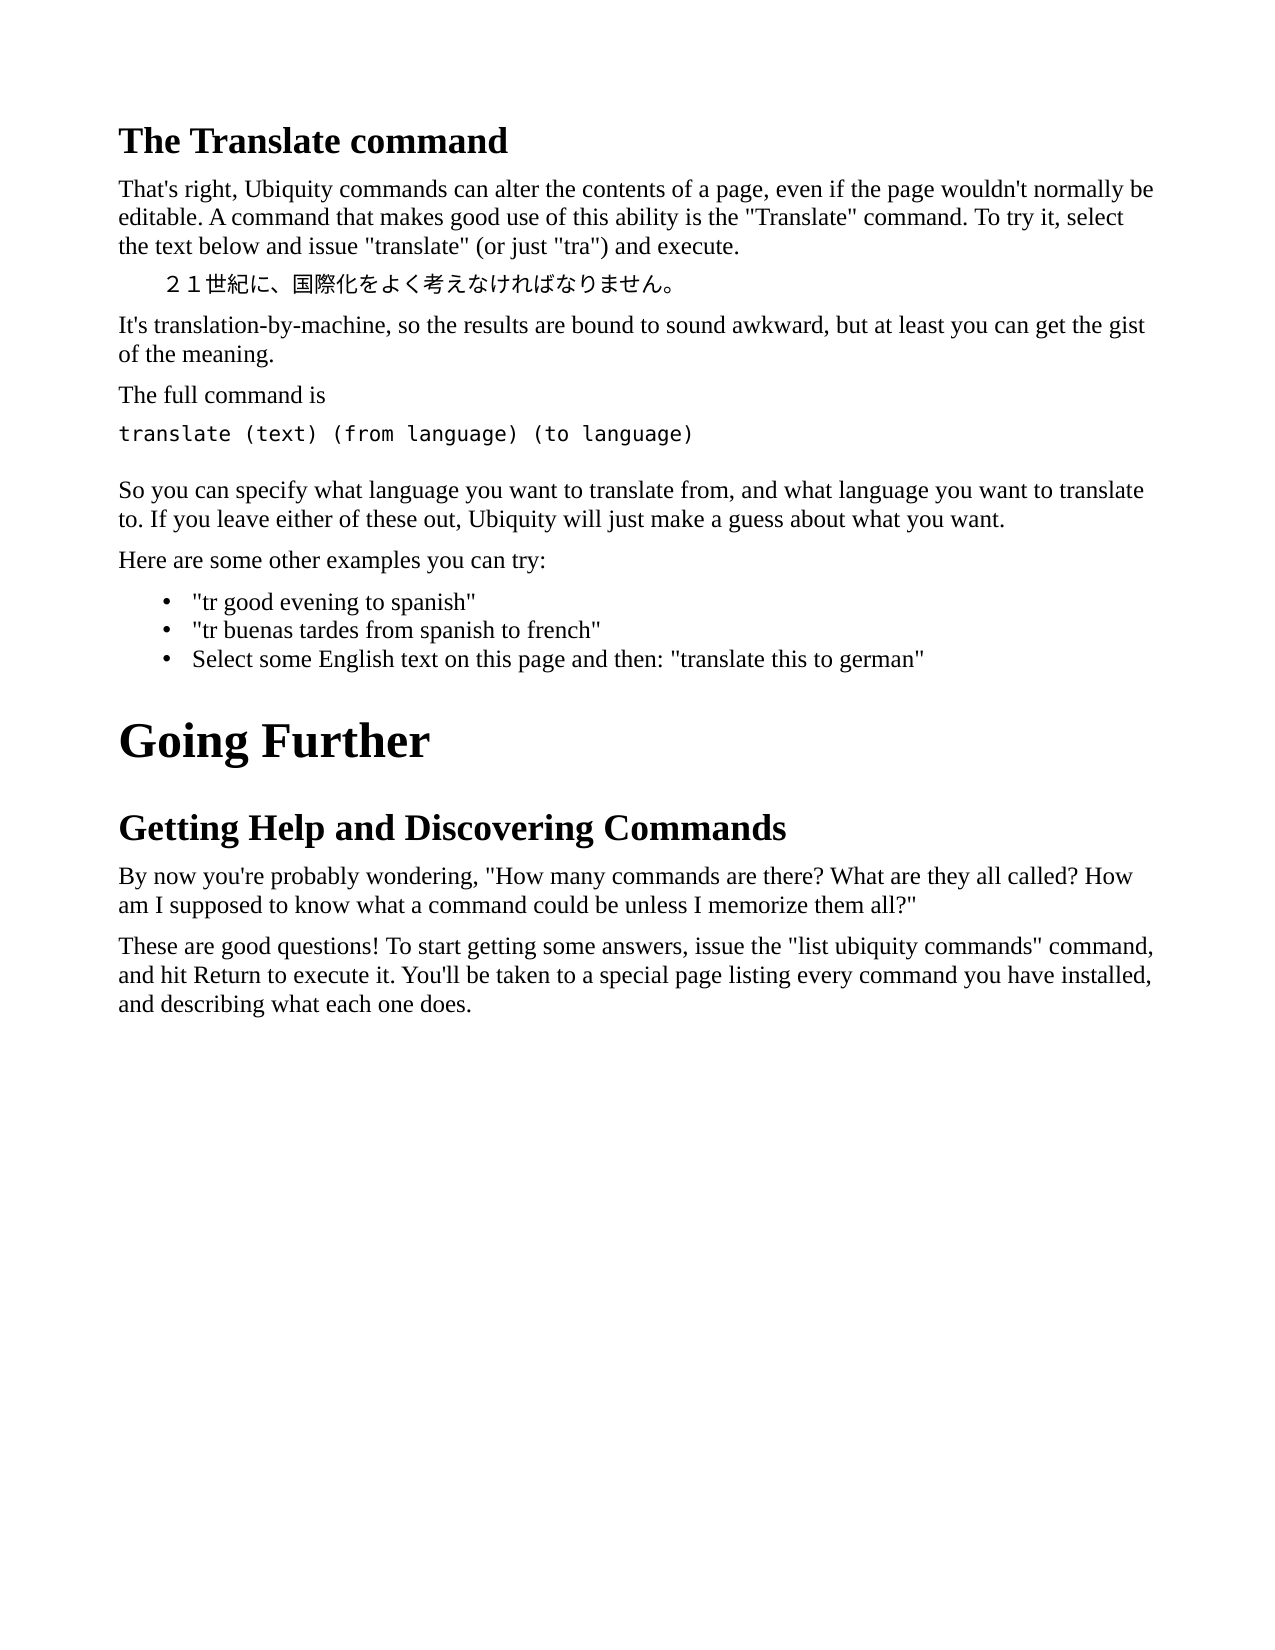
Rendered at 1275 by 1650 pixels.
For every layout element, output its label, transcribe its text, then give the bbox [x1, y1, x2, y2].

text These are good questions! To start getting some answers, issue the "list ubiquity commands" command, and hit Return to execute it. You'll be taken to a special page listing every command you have installed, and describing what each one does. [118, 931, 1157, 1017]
text translate (text) (from language) (to language) [118, 422, 1157, 446]
text So you can specify what language you want to translate from, and what language you want to translate to. If you leave either of these out, Ubiquity will just make a guess about what you want. [118, 476, 1157, 533]
list "tr good evening to spanish" [162, 587, 1157, 616]
subtitle Getting Help and Discovering Commands [118, 806, 1157, 849]
text That's right, Ubiquity commands can alter the contents of a page, even if the page wouldn't normally be editable. A command that makes good use of this ability is the "Translate" command. To try it, select the text below and issue "translate" (or just "tra") and execute. [118, 174, 1157, 260]
list "tr buenas tardes from spanish to french" [162, 616, 1157, 644]
subtitle Going Further [118, 711, 1157, 768]
text ２１世紀に、国際化をよく考えなければなりません。 [118, 272, 1157, 298]
subtitle The Translate command [118, 118, 1157, 161]
text The full command is [118, 381, 1157, 409]
text Here are some other examples you can try: [118, 546, 1157, 574]
text By now you're probably wondering, "How many commands are there? What are they all called? How am I supposed to know what a command could be unless I memorize them all?" [118, 861, 1157, 919]
text It's translation-by-machine, so the results are bound to sound awkward, but at least you can get the gist of the meaning. [118, 311, 1157, 368]
list Select some English text on this page and then: "translate this to german" [162, 644, 1157, 673]
